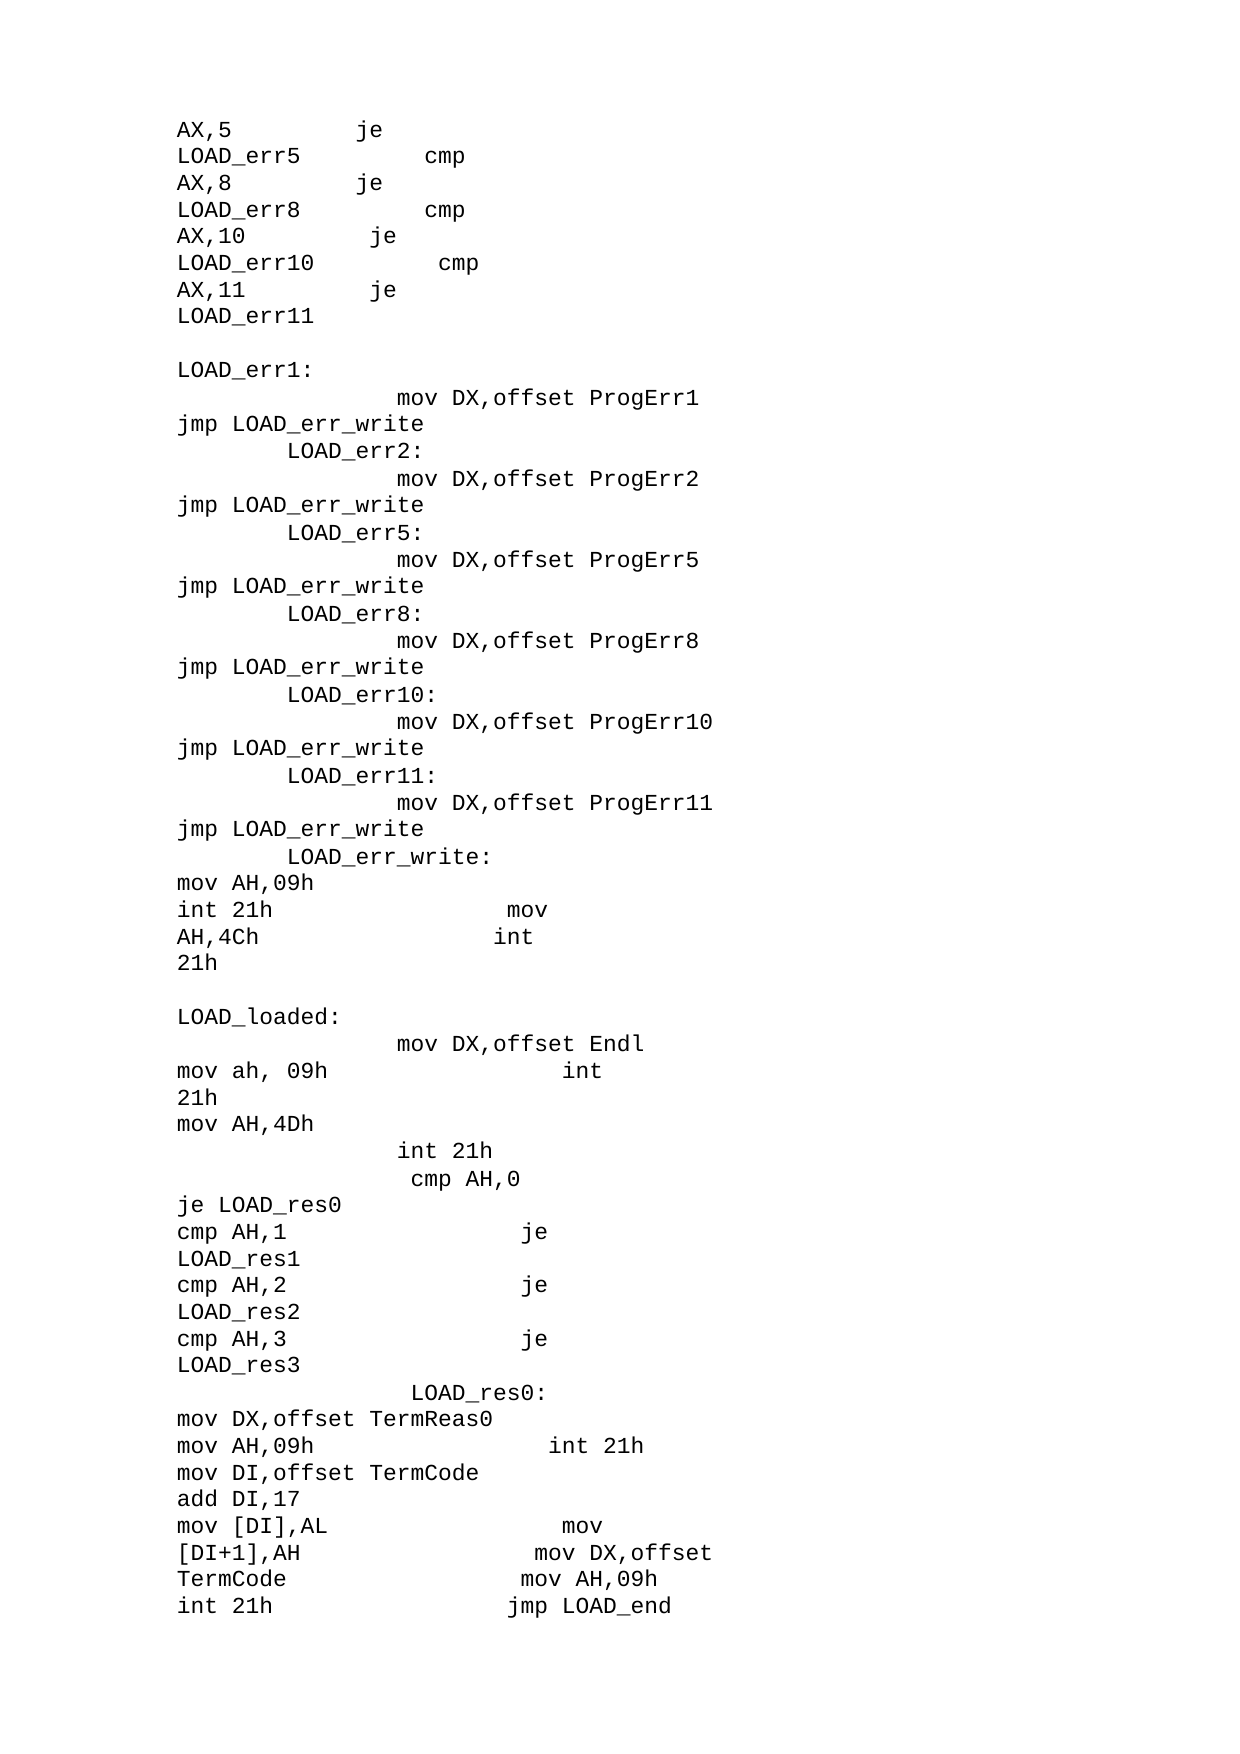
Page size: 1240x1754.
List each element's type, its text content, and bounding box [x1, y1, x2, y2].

text AX,5 je LOAD_err5 cmp AX,8 je LOAD_err8 cmp AX,10 je LOAD_err10 cmp AX,11 je LOAD_err11 [177, 118, 480, 331]
text mov DX,offset Endl mov ah, 09h int 21h mov AH,4Dh [177, 1033, 645, 1139]
text mov DX,offset ProgErr10 jmp LOAD_err_write [177, 710, 769, 763]
text mov DX,offset ProgErr2 jmp LOAD_err_write [177, 467, 755, 519]
text LOAD_err8: [177, 602, 1182, 628]
text mov DX,offset ProgErr1 jmp LOAD_err_write [177, 386, 755, 438]
text mov DX,offset ProgErr11 jmp LOAD_err_write [177, 791, 769, 844]
text cmp AH,0 je LOAD_res0 cmp AH,1 je LOAD_res1 cmp AH,2 je LOAD_res2 cmp AH,3 je LOAD_res3 [177, 1167, 562, 1380]
text LOAD_err11: [177, 764, 1182, 790]
text LOAD_err2: [177, 440, 1182, 466]
text mov DX,offset ProgErr5 jmp LOAD_err_write [177, 548, 755, 601]
text LOAD_loaded: [177, 979, 466, 1031]
text LOAD_err5: [177, 521, 1182, 547]
text LOAD_err_write: mov AH,09h int 21h mov AH,4Ch int 21h [177, 845, 549, 978]
text LOAD_err1: [177, 332, 438, 385]
text mov DX,offset ProgErr8 jmp LOAD_err_write [177, 629, 755, 682]
text LOAD_err10: [177, 683, 1182, 709]
text LOAD_res0: mov DX,offset TermReas0 mov AH,09h int 21h mov DI,offset TermCode add DI,17 mov [DI],AL mov [DI+1],AH mov DX,offset TermCode mov AH,09h int 21h jmp LOAD_end [177, 1381, 714, 1620]
text int 21h [177, 1140, 1182, 1166]
